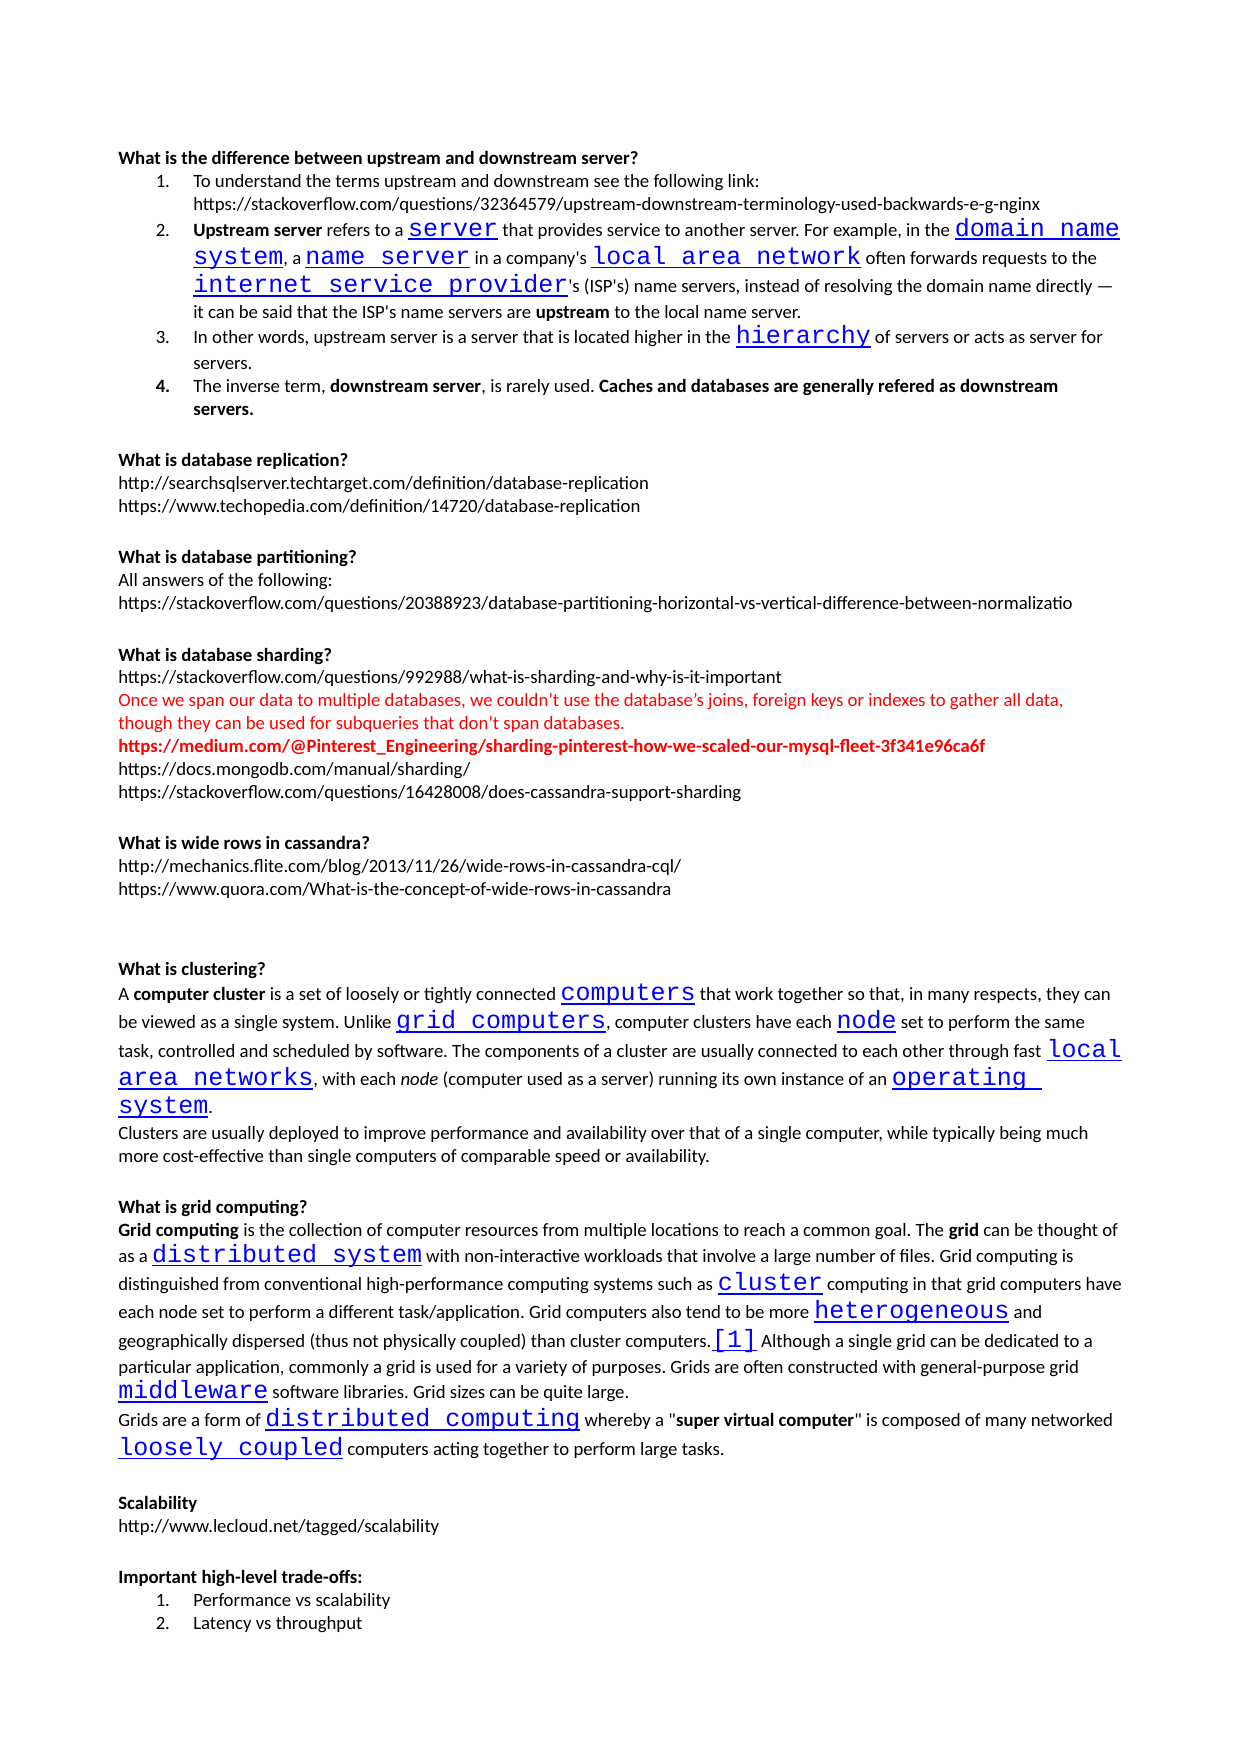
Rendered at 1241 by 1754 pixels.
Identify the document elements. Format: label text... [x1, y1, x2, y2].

text What is database replication? [118, 448, 1122, 471]
text What is wide rows in cassandra? [118, 831, 1122, 854]
text What is database partitioning? [118, 546, 1122, 568]
list The inverse term, downstream server, is rarely used. Caches and databases are generally refered as downstream servers. [156, 374, 1122, 420]
list To understand the terms upstream and downstream see the following link: [156, 169, 1122, 192]
text What is clustering? [118, 957, 1122, 980]
text http://searchsqlserver.techtarget.com/definition/database-replication [118, 471, 1122, 494]
text https://stackoverflow.com/questions/20388923/database-partitioning-horizontal-vs-vertical-difference-between-normalizatio [118, 591, 1122, 614]
text https://stackoverflow.com/questions/16428008/does-cassandra-support-sharding [118, 780, 1122, 803]
text A computer cluster is a set of loosely or tightly connected computers that work together so that, in many respects, they can be viewed as a single system. Unlike grid computers, computer clusters have each node set to perform the same task, controlled and scheduled by software. The components of a cluster are usually connected to each other through fast local area networks, with each node (computer used as a server) running its own instance of an operating system. [118, 980, 1122, 1121]
list In other words, upstream server is a server that is located higher in the hierarchy of servers or acts as server for servers. [156, 323, 1122, 374]
text Once we span our data to multiple databases, we couldn’t use the database’s joins, foreign keys or indexes to gather all data, though they can be used for subqueries that don’t span databases. [118, 688, 1122, 734]
list https://stackoverflow.com/questions/32364579/upstream-downstream-terminology-used-backwards-e-g-nginx [156, 192, 1122, 215]
text http://mechanics.flite.com/blog/2013/11/26/wide-rows-in-cassandra-cql/ [118, 854, 1122, 877]
text https://www.techopedia.com/definition/14720/database-replication [118, 494, 1122, 517]
list Performance vs scalability [156, 1588, 1122, 1611]
text Clusters are usually deployed to improve performance and availability over that of a single computer, while typically being much more cost-effective than single computers of comparable speed or availability. [118, 1121, 1122, 1167]
text http://www.lecloud.net/tagged/scalability [118, 1514, 1122, 1537]
text What is grid computing? [118, 1196, 1122, 1218]
text https://stackoverflow.com/questions/992988/what-is-sharding-and-why-is-it-important [118, 666, 1122, 688]
text All answers of the following: [118, 568, 1122, 591]
text What is the difference between upstream and downstream server? [118, 146, 1122, 169]
list Upstream server refers to a server that provides service to another server. For example, in the domain name system, a name server in a company's local area network often forwards requests to the internet service provider's (ISP's) name servers, instead of resolving the domain name directly — it can be said that the ISP's name servers are upstream to the local name server. [156, 215, 1122, 323]
text Grids are a form of distributed computing whereby a "super virtual computer" is composed of many networked loosely coupled computers acting together to perform large tasks. [118, 1406, 1122, 1463]
text What is database sharding? [118, 643, 1122, 666]
text https://medium.com/@Pinterest_Engineering/sharding-pinterest-how-we-scaled-our-mysql-fleet-3f341e96ca6f [118, 734, 1122, 757]
list Latency vs throughput [156, 1611, 1122, 1634]
text Grid computing is the collection of computer resources from multiple locations to reach a common goal. The grid can be thought of as a distributed system with non-interactive workloads that involve a large number of files. Grid computing is distinguished from conventional high-performance computing systems such as cluster computing in that grid computers have each node set to perform a different task/application. Grid computers also tend to be more heterogeneous and geographically dispersed (thus not physically coupled) than cluster computers.[1] Although a single grid can be dedicated to a particular application, commonly a grid is used for a variety of purposes. Grids are often constructed with general-purpose grid middleware software libraries. Grid sizes can be quite large. [118, 1218, 1122, 1406]
text Important high-level trade-offs: [118, 1565, 1122, 1588]
text Scalability [118, 1491, 1122, 1514]
text https://www.quora.com/What-is-the-concept-of-wide-rows-in-cassandra [118, 877, 1122, 900]
text https://docs.mongodb.com/manual/sharding/ [118, 757, 1122, 780]
